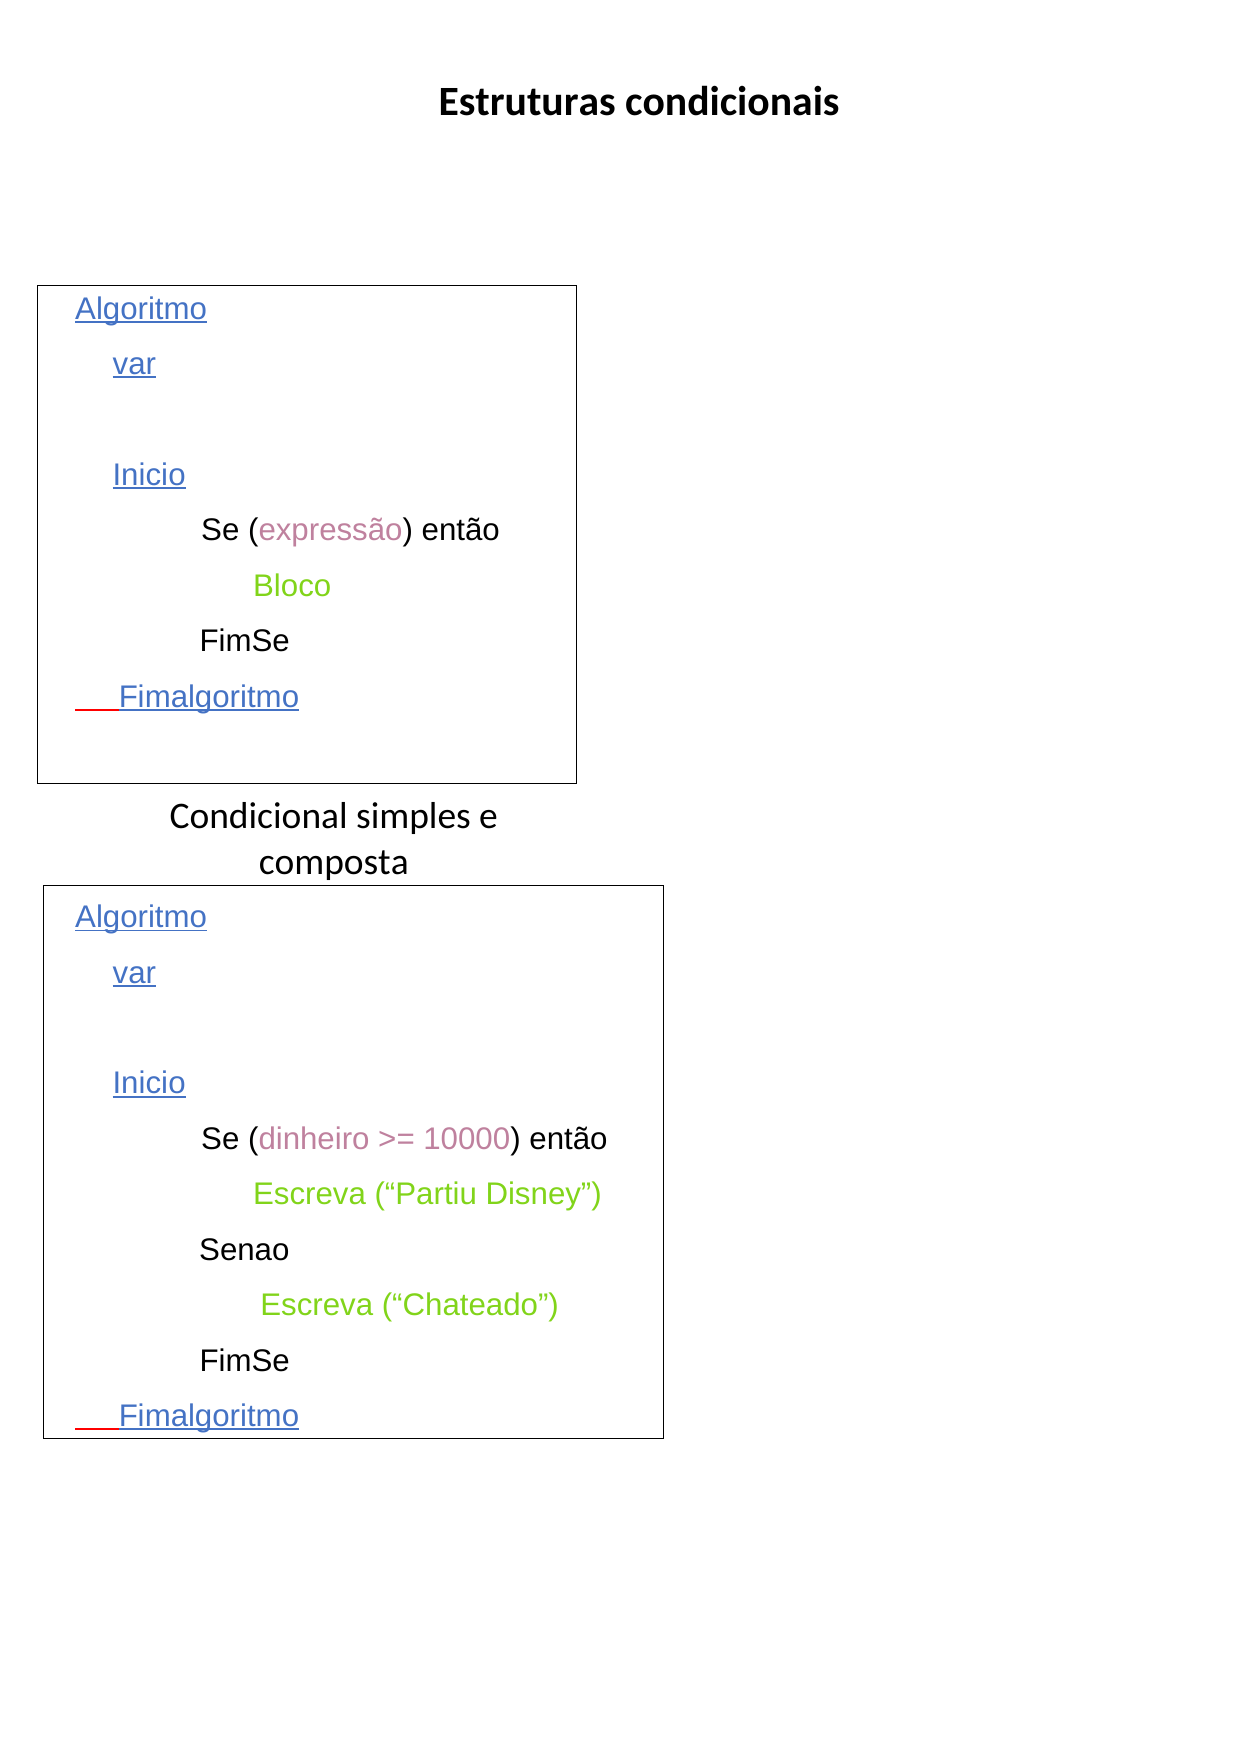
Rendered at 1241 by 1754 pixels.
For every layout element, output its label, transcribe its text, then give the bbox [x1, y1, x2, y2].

text Fimalgoritmo [75, 1397, 663, 1433]
text [664, 898, 1165, 934]
text Algoritmo [75, 898, 663, 934]
text [664, 1231, 1165, 1267]
text [577, 345, 1165, 381]
text Se (expressão) então [112, 511, 576, 547]
text [664, 1397, 1165, 1433]
text [664, 1120, 1165, 1156]
text [664, 1064, 1165, 1101]
text [664, 1175, 1165, 1211]
text var [112, 345, 576, 381]
text Inicio [112, 456, 576, 492]
text FimSe [112, 1342, 663, 1378]
text [577, 622, 1165, 658]
text [664, 1286, 1165, 1322]
text Escreva (“Chateado”) [112, 1286, 663, 1322]
text Escreva (“Partiu Disney”) [112, 1175, 663, 1211]
text [664, 1342, 1165, 1378]
text var [112, 954, 663, 990]
text [577, 511, 1165, 547]
text Inicio [112, 1064, 663, 1101]
text [664, 954, 1165, 990]
text [577, 678, 1165, 713]
text [577, 290, 1165, 326]
text Senao [112, 1231, 663, 1267]
text Se (dinheiro >= 10000) então [112, 1120, 663, 1156]
text Bloco [112, 567, 576, 603]
text Estruturas condicionais [112, 75, 1165, 126]
text [577, 567, 1165, 603]
text [577, 456, 1165, 492]
text Algoritmo [75, 290, 576, 326]
text FimSe [112, 622, 576, 658]
text Fimalgoritmo [75, 678, 576, 713]
